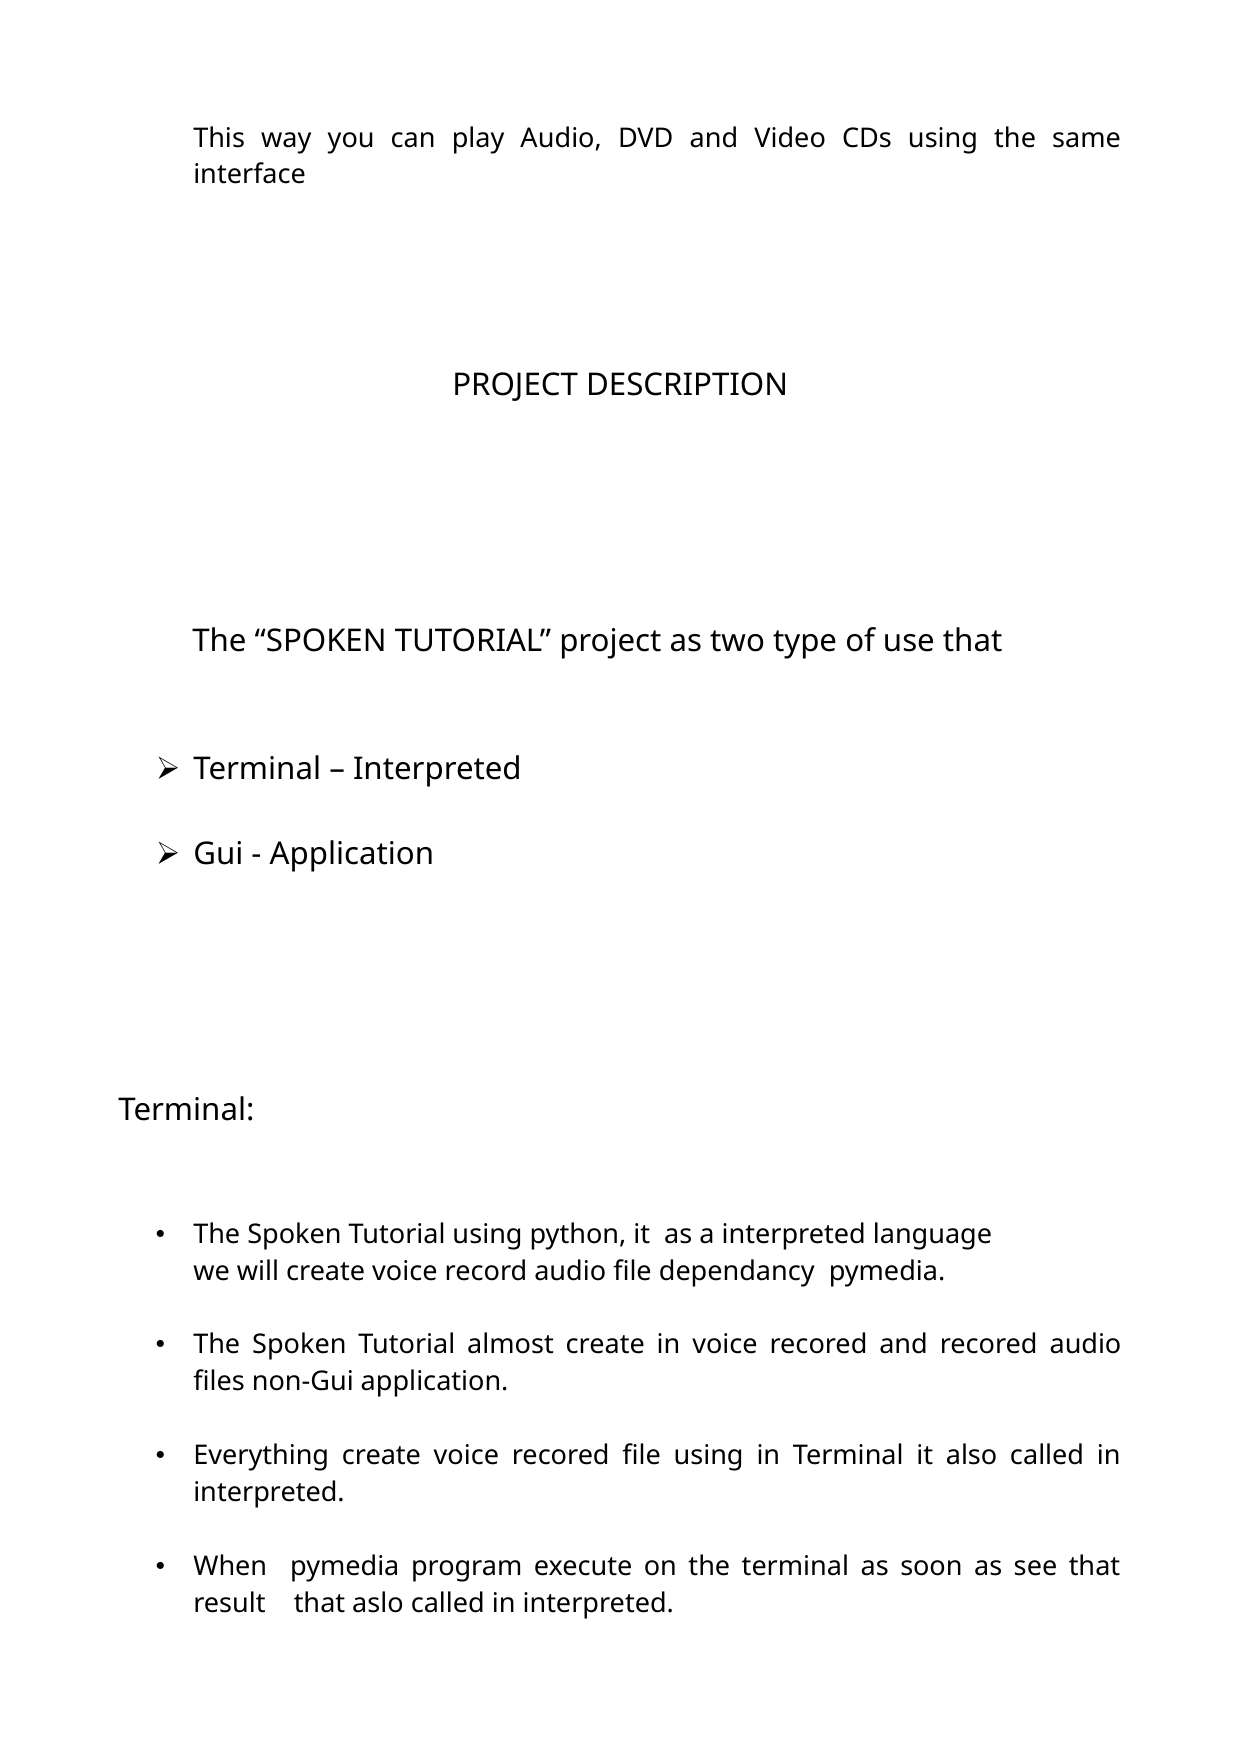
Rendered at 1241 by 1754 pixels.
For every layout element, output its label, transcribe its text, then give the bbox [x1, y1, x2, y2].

list we will create voice record audio file dependancy pymedia. [156, 1251, 1122, 1288]
list Terminal – Interpreted [156, 746, 1122, 788]
list This way you can play Audio, DVD and Video CDs using the same interface [156, 118, 1122, 192]
list When pymedia program execute on the terminal as soon as see that result that aslo called in interpreted. [156, 1546, 1122, 1620]
text The “SPOKEN TUTORIAL” project as two type of use that [118, 618, 1122, 661]
text Terminal: [118, 1087, 1122, 1129]
list The Spoken Tutorial almost create in voice recored and recored audio files non-Gui application. [156, 1325, 1122, 1399]
list Gui - Application [156, 831, 1122, 873]
list Everything create voice recored file using in Terminal it also called in interpreted. [156, 1436, 1122, 1509]
text PROJECT DESCRIPTION [118, 362, 1122, 405]
list The Spoken Tutorial using python, it as a interpreted language [156, 1214, 1122, 1251]
